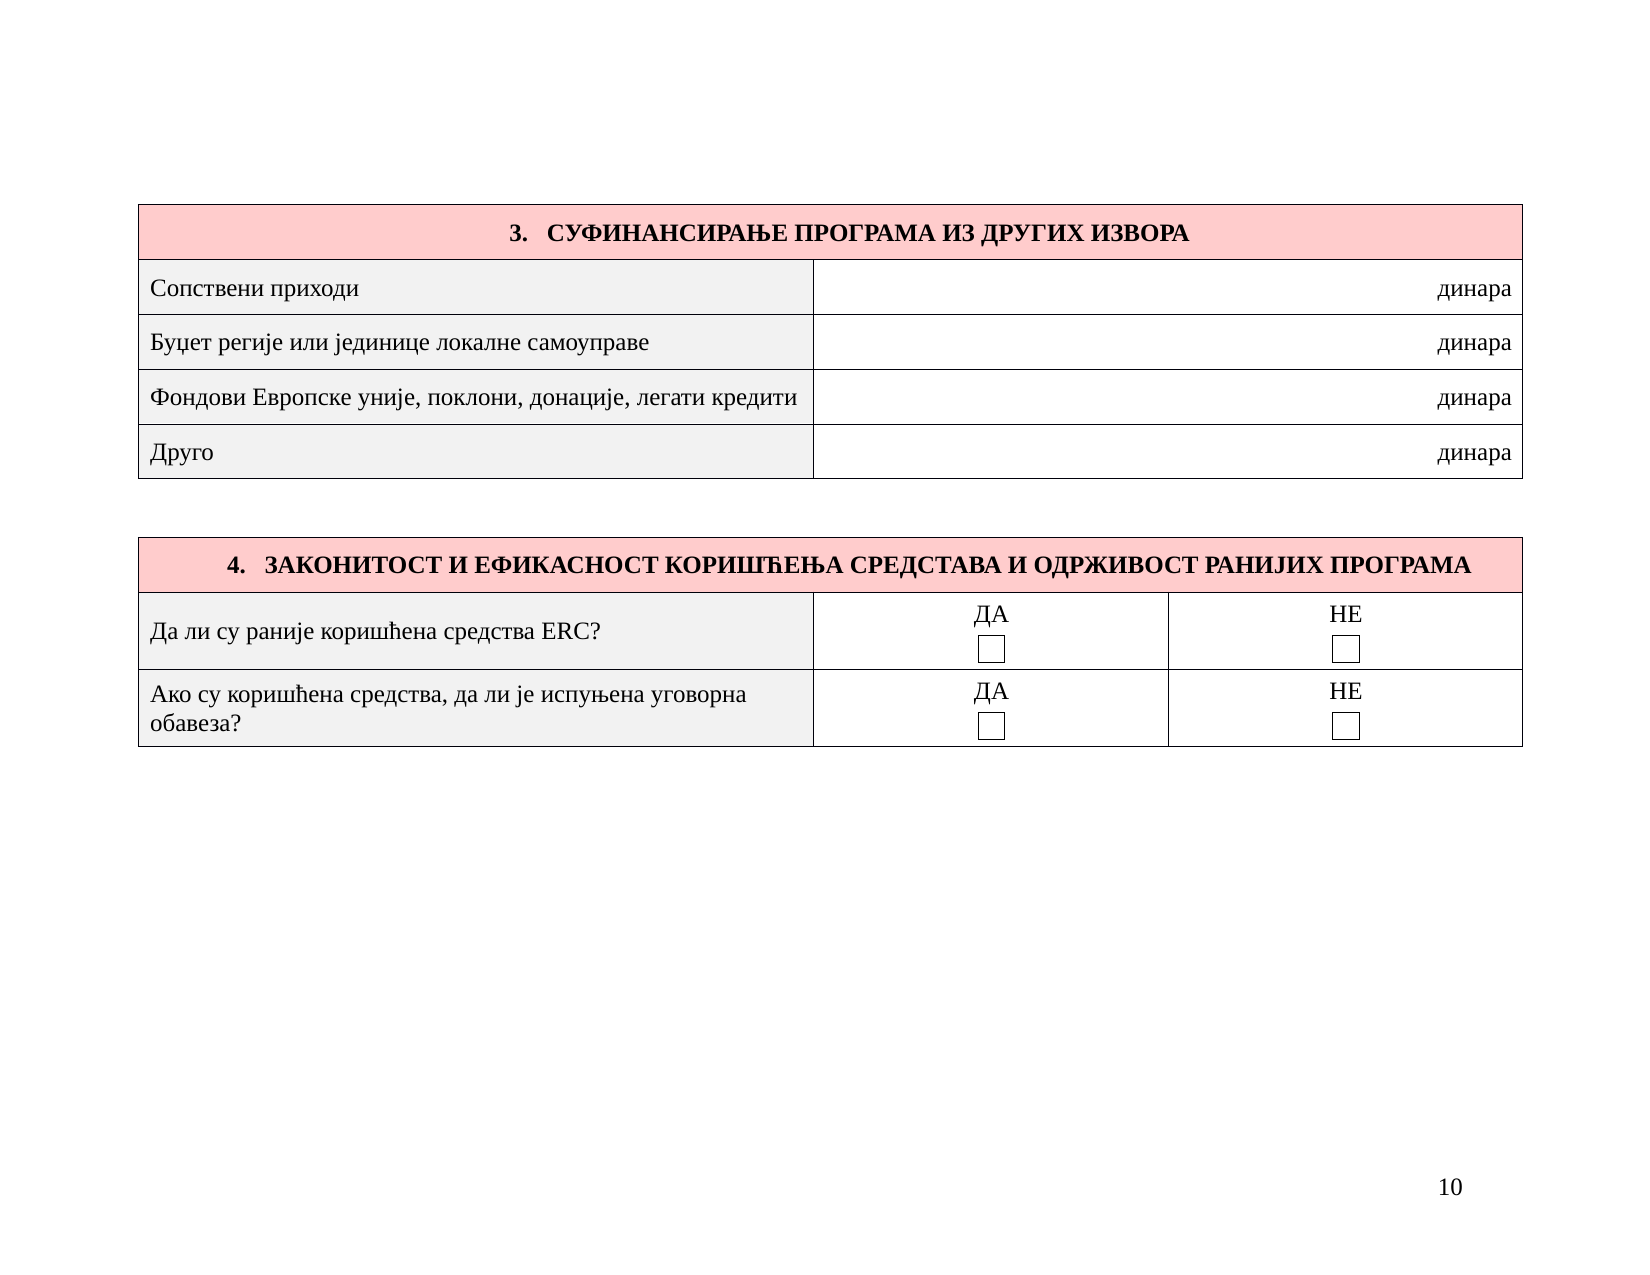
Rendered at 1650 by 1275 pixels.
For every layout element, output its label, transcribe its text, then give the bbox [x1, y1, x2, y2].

table_cell динара [814, 260, 1522, 314]
table_cell Ако су коришћена средства, да ли је испуњена уговорна обавеза? [139, 670, 813, 746]
table_cell НЕ [1169, 670, 1522, 746]
table_cell динара [814, 425, 1522, 478]
table_cell ДА [814, 670, 1168, 746]
table_cell Буџет регије или јединице локалне самоуправе [139, 315, 813, 369]
table_cell Сопствени приходи [139, 260, 813, 314]
table_cell динара [814, 315, 1522, 369]
table_cell динара [814, 370, 1522, 423]
table_header СУФИНАНСИРАЊЕ ПРОГРАМА ИЗ ДРУГИХ ИЗВОРА [139, 205, 1522, 259]
table_cell ДА [814, 593, 1168, 669]
table_cell Друго [139, 425, 813, 478]
table_cell Фондови Европске уније, поклони, донације, легати кредити [139, 370, 813, 423]
table_cell НЕ [1169, 593, 1522, 669]
table_header ЗАКОНИТОСТ И ЕФИКАСНОСТ КОРИШЋЕЊА СРЕДСТАВА И ОДРЖИВОСТ РАНИЈИХ ПРОГРАМА [139, 538, 1522, 592]
table_cell Да ли су раније коришћена средства ERC? [139, 593, 813, 669]
